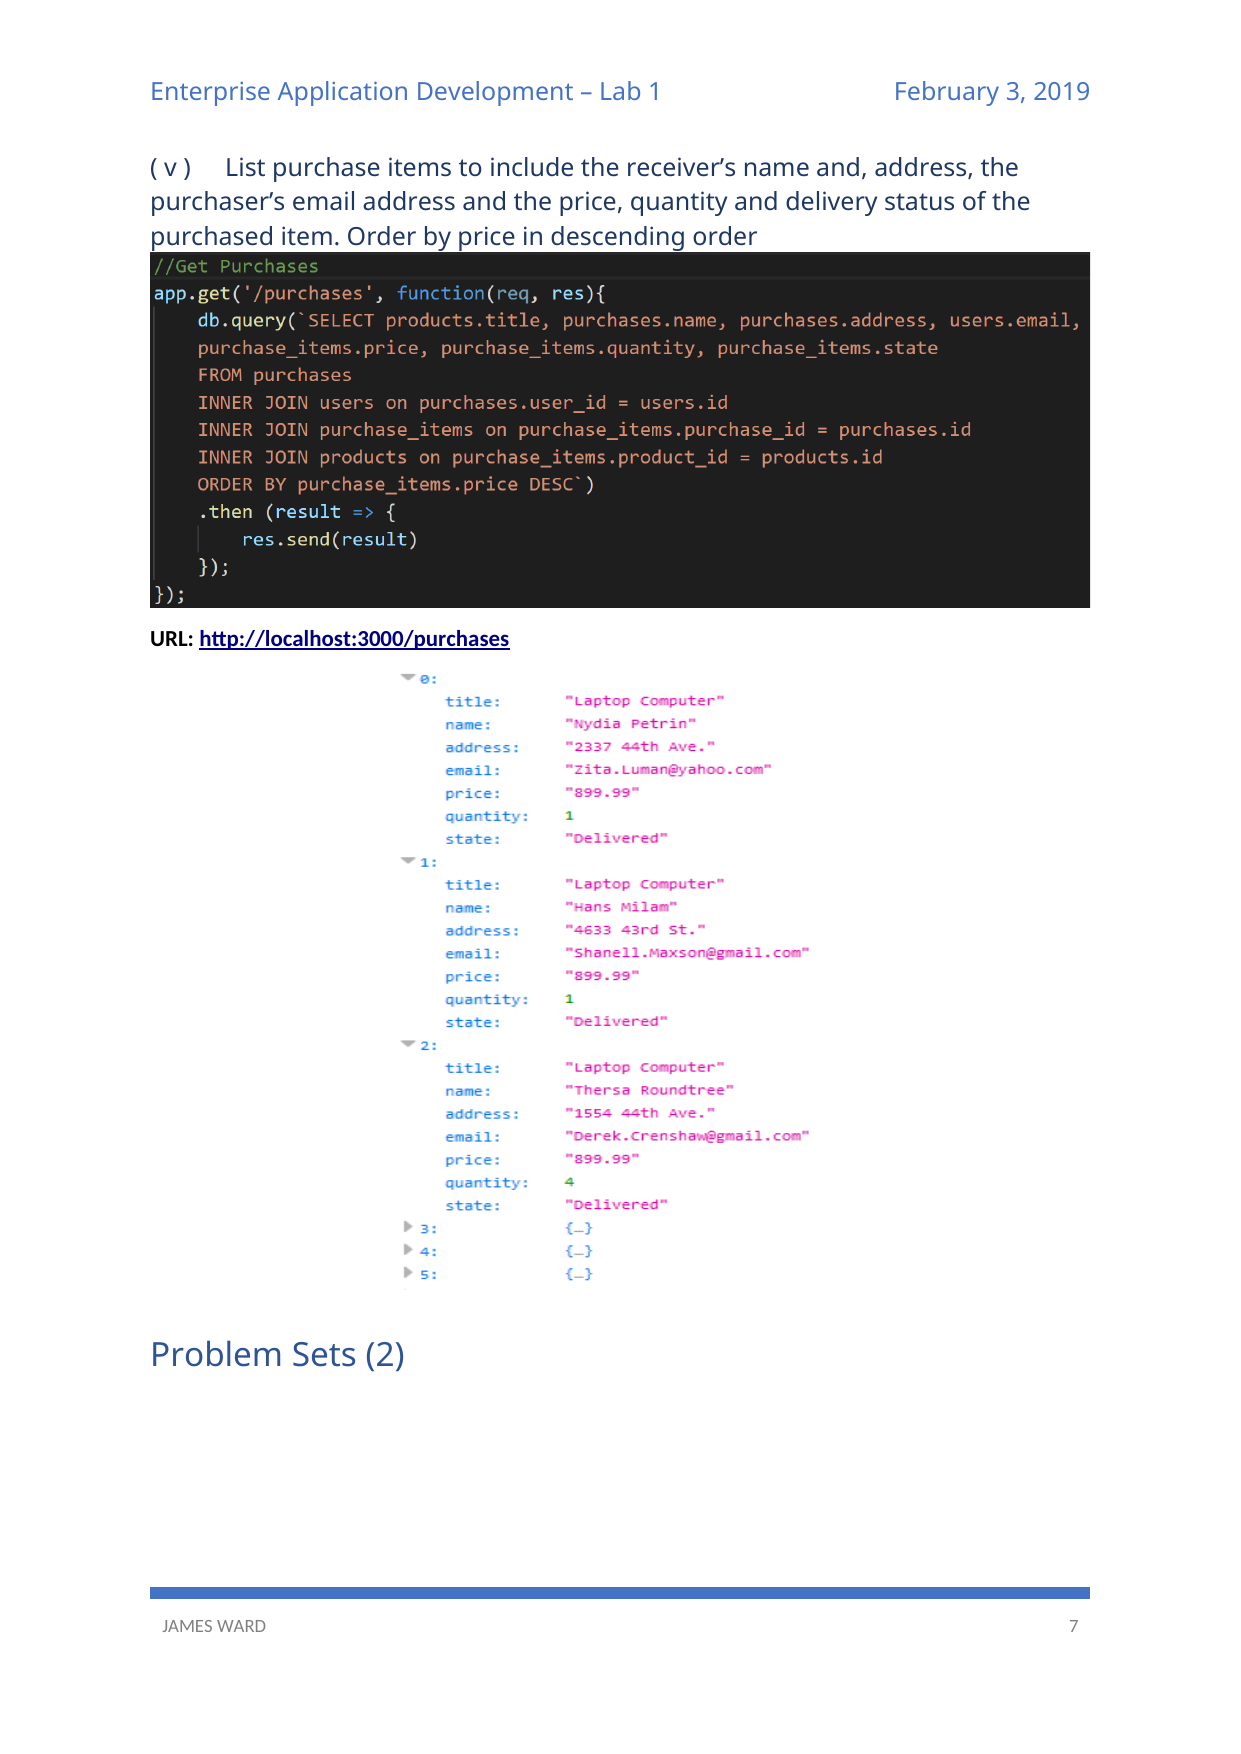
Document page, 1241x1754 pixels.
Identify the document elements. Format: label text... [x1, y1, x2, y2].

subtitle Problem Sets (2) [150, 1331, 1090, 1376]
text URL: http://localhost:3000/purchases [150, 624, 1090, 652]
subtitle ( v ) List purchase items to include the receiver’s name and, address, the purchaser’s email address and the price, quantity and delivery status of the purchased item. Order by price in descending order [150, 150, 1090, 252]
